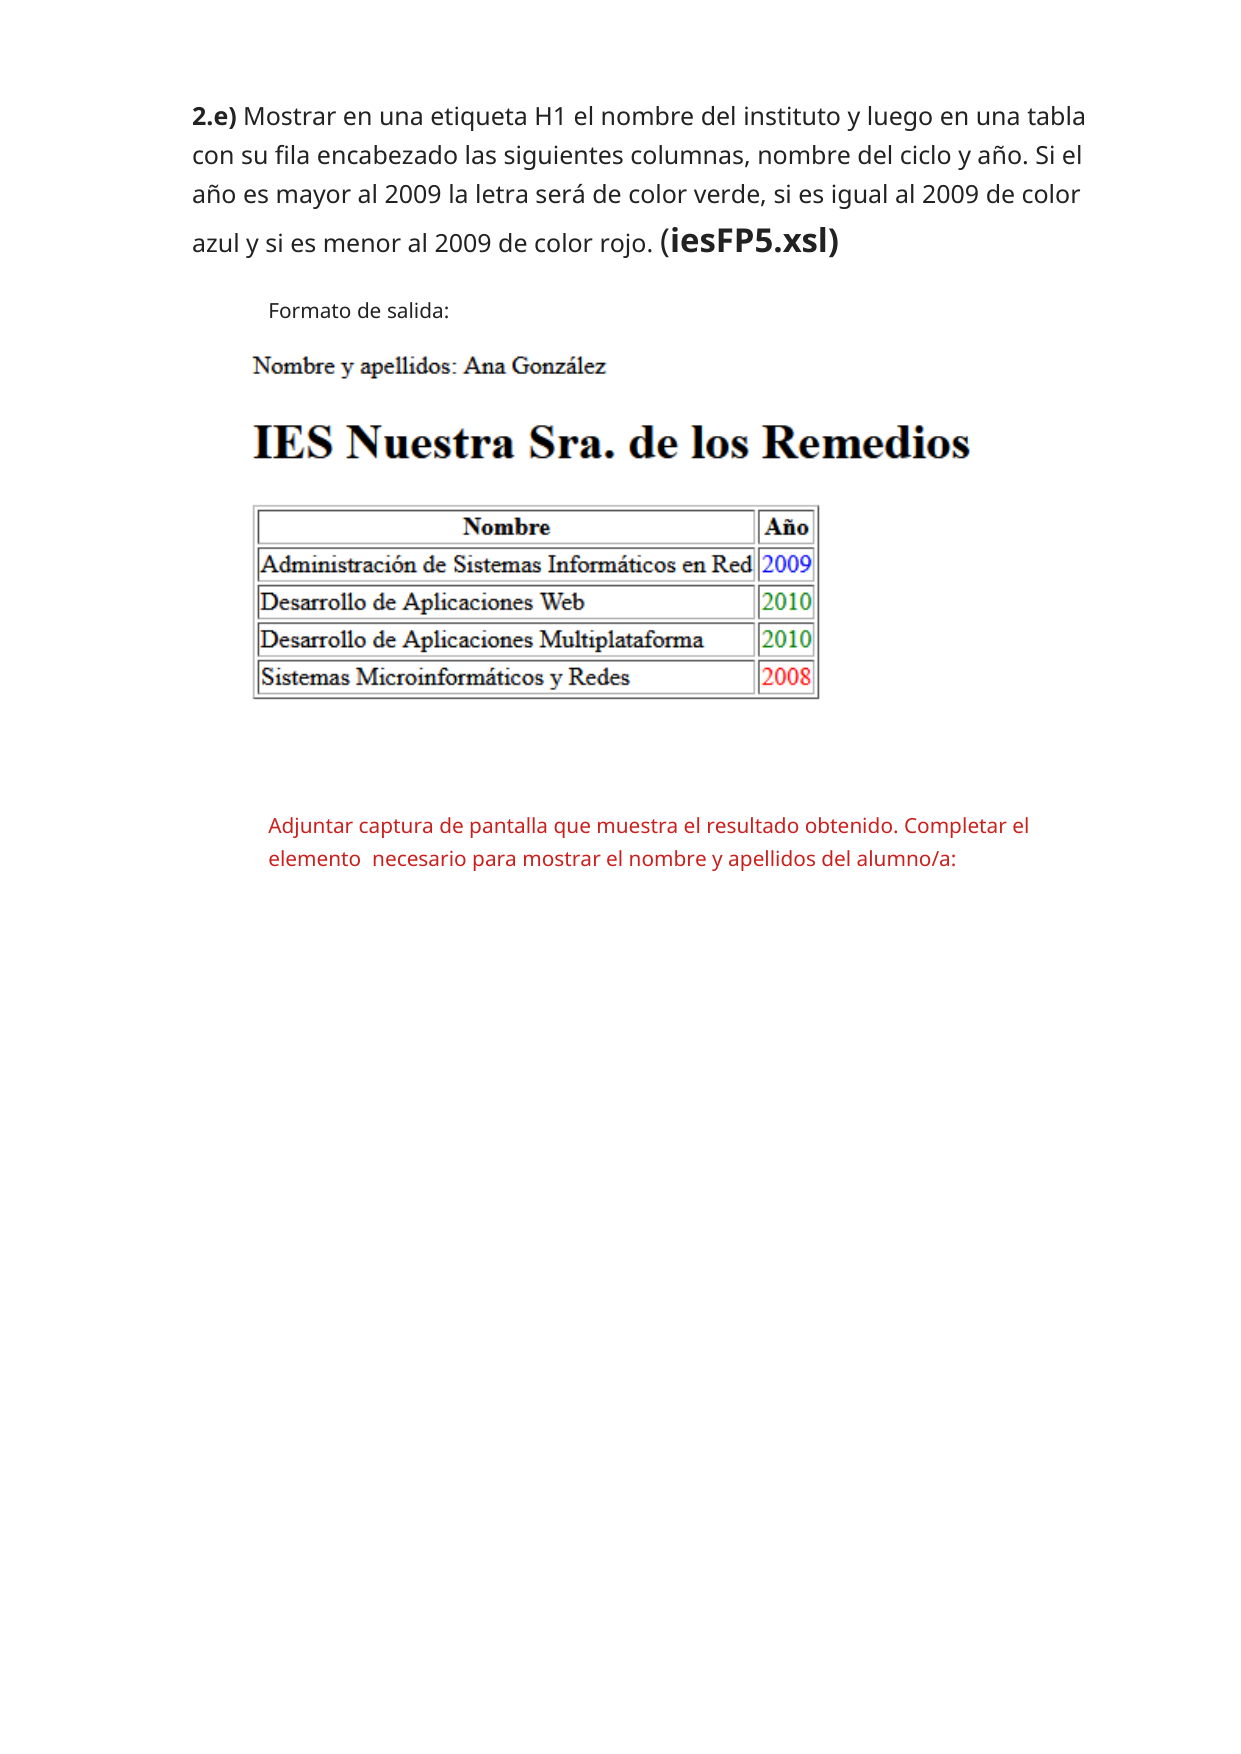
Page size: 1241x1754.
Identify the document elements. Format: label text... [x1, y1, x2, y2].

text Formato de salida: [118, 283, 1122, 328]
picture [247, 349, 993, 729]
text Adjuntar captura de pantalla que muestra el resultado obtenido. Completar el elemento necesario para mostrar el nombre y apellidos del alumno/a: [268, 811, 1122, 872]
list 2.e) Mostrar en una etiqueta H1 el nombre del instituto y luego en una tabla con su fila encabezado las siguientes columnas, nombre del ciclo y año. Si el año es mayor al 2009 la letra será de color verde, si es igual al 2009 de color azul y si es menor al 2009 de color rojo. (iesFP5.xsl) [118, 98, 1122, 262]
